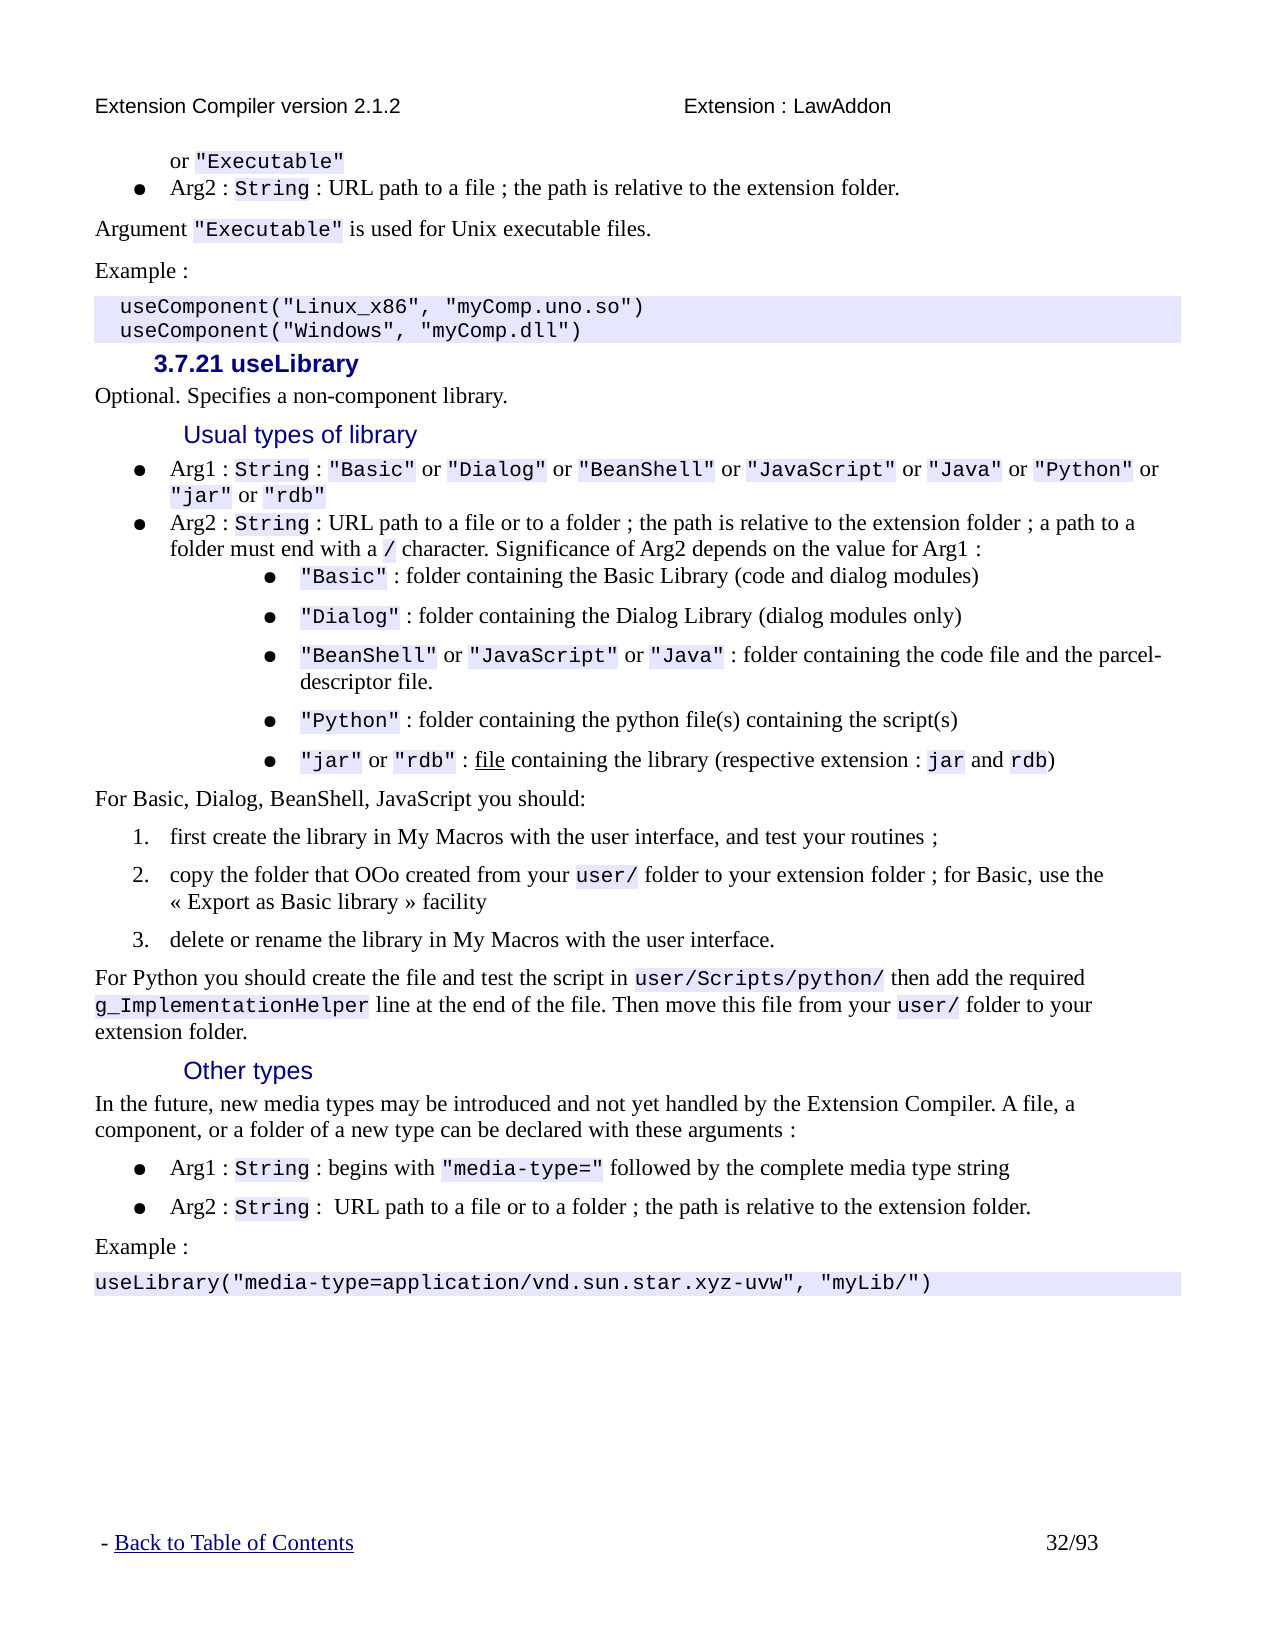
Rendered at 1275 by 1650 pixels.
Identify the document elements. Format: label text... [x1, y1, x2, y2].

text Optional. Specifies a non-component library. [94, 383, 1181, 409]
list "Python" : folder containing the python file(s) containing the script(s) [262, 707, 1181, 734]
list "BeanShell" or "JavaScript" or "Java" : folder containing the code file and the parcel-descriptor file. [262, 642, 1181, 695]
list Arg2 : String : URL path to a file or to a folder ; the path is relative to the extension folder ; a path to a folder must end with a / character. Significance of Arg2 depends on the value for Arg1 : [132, 509, 1181, 563]
text useComponent("Windows", "myComp.dll") [94, 319, 1181, 343]
subtitle Usual types of library [183, 421, 1181, 449]
text useLibrary("media-type=application/vnd.sun.star.xyz-uvw", "myLib/") [94, 1272, 1181, 1296]
text Example : [94, 1234, 1181, 1259]
subtitle Other types [183, 1057, 1181, 1085]
text Argument "Executable" is used for Unix executable files. [94, 216, 1181, 243]
text In the future, new media types may be introduced and not yet handled by the Extension Compiler. A file, a component, or a folder of a new type can be declared with these arguments : [94, 1091, 1181, 1142]
list delete or rename the library in My Macros with the user interface. [132, 927, 1181, 953]
list "Dialog" : folder containing the Dialog Library (dialog modules only) [262, 603, 1181, 630]
list Arg1 : String : "Basic" or "Dialog" or "BeanShell" or "JavaScript" or "Java" or "Python" or "jar" or "rdb" [132, 455, 1181, 509]
list Arg2 : String : URL path to a file ; the path is relative to the extension folder. [132, 174, 1181, 201]
text For Basic, Dialog, BeanShell, JavaScript you should: [94, 786, 1181, 812]
text Example : [94, 258, 1181, 283]
list "Basic" : folder containing the Basic Library (code and dialog modules) [262, 563, 1181, 590]
text useComponent("Linux_x86", "myComp.uno.so") [94, 296, 1181, 319]
subtitle useLibrary [153, 349, 1181, 377]
list "jar" or "rdb" : file containing the library (respective extension : jar and rdb) [262, 747, 1181, 774]
text For Python you should create the file and test the script in user/Scripts/python/ then add the required g_ImplementationHelper line at the end of the file. Then move this file from your user/ folder to your extension folder. [94, 965, 1181, 1045]
list or "Executable" [132, 147, 1181, 174]
list Arg1 : String : begins with "media-type=" followed by the complete media type string [132, 1155, 1181, 1182]
list first create the library in My Macros with the user interface, and test your routines ; [132, 824, 1181, 850]
list copy the folder that OOo created from your user/ folder to your extension folder ; for Basic, use the « Export as Basic library » facility [132, 862, 1181, 915]
list Arg2 : String : URL path to a file or to a folder ; the path is relative to the extension folder. [132, 1194, 1181, 1221]
